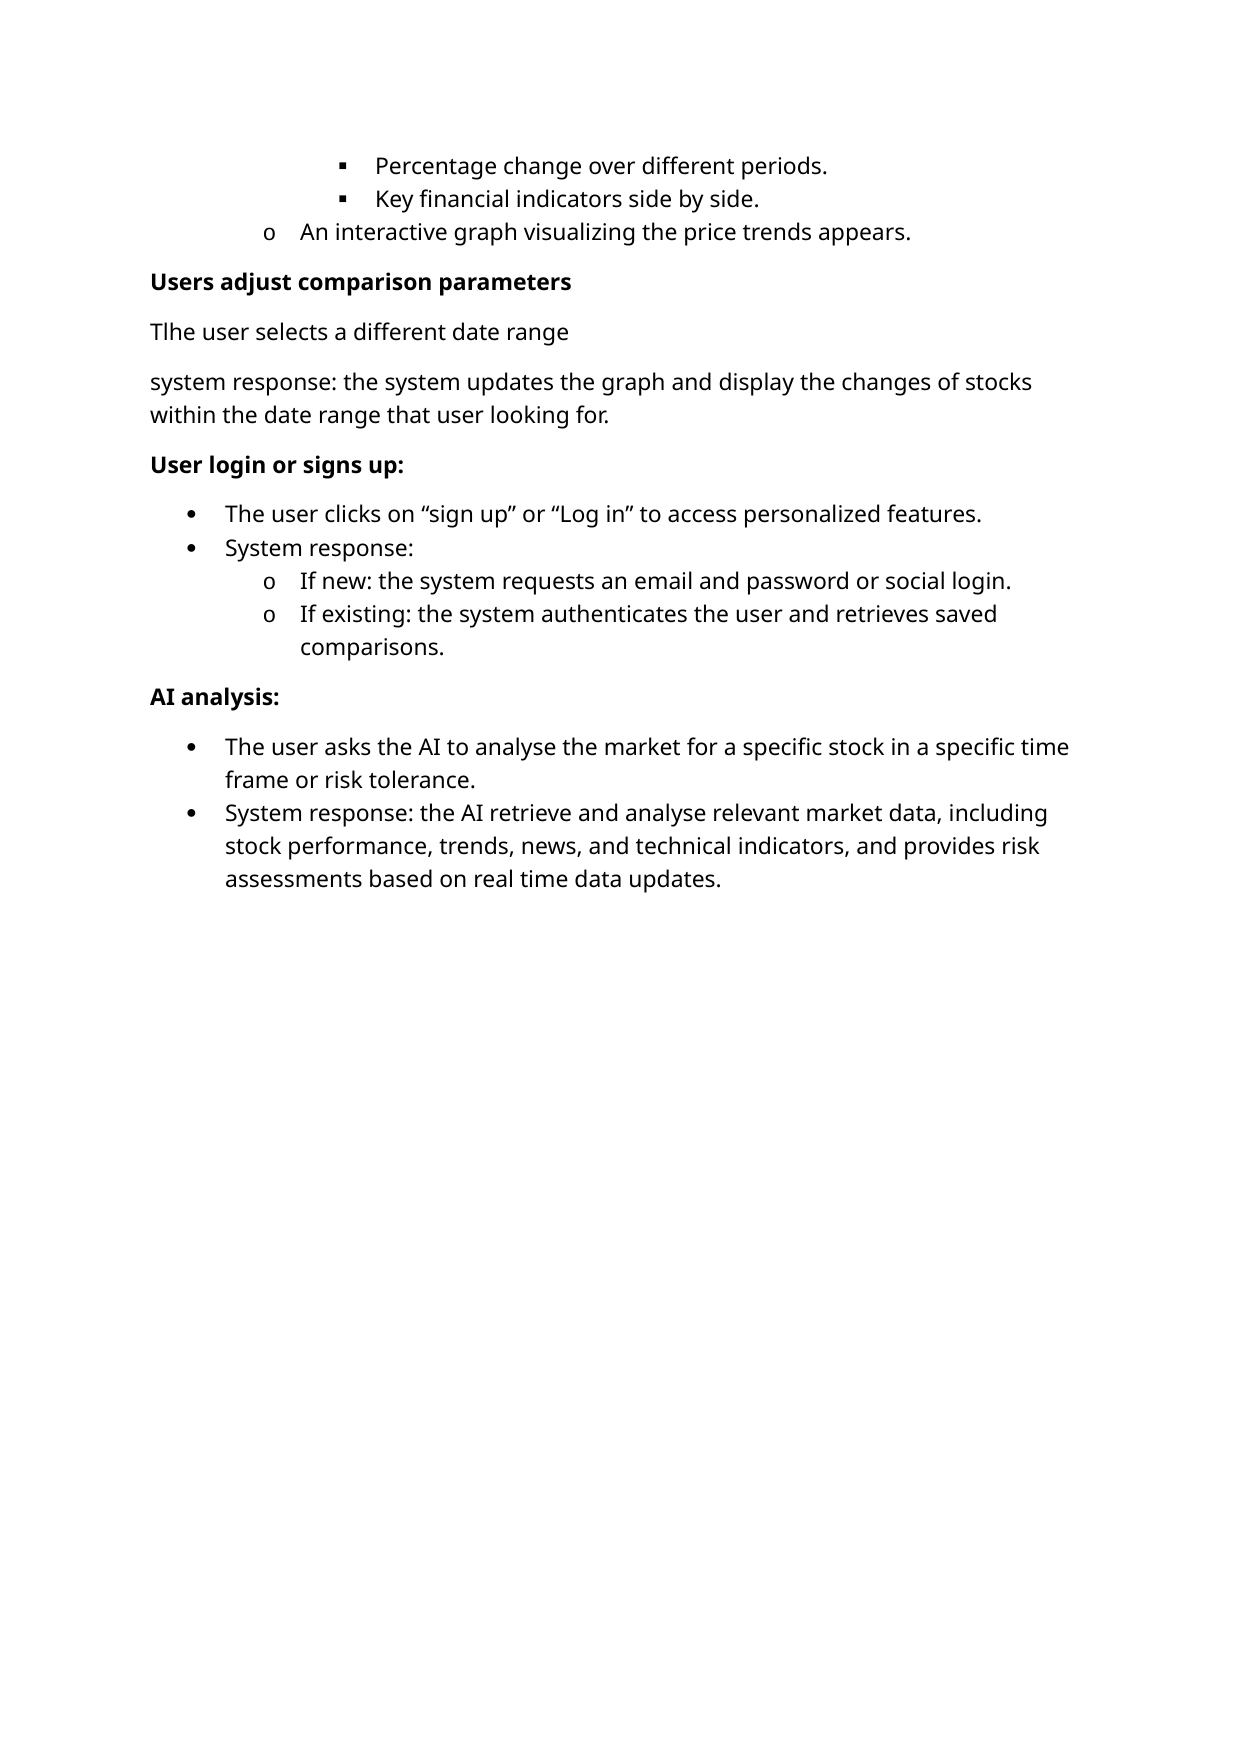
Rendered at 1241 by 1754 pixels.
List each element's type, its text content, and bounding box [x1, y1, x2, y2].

list System response: [187, 532, 1090, 563]
list If existing: the system authenticates the user and retrieves saved comparisons. [262, 598, 1090, 662]
list If new: the system requests an email and password or social login. [262, 565, 1090, 596]
list An interactive graph visualizing the price trends appears. [262, 216, 1090, 248]
list System response: the AI retrieve and analyse relevant market data, including stock performance, trends, news, and technical indicators, and provides risk assessments based on real time data updates. [187, 797, 1090, 894]
text system response: the system updates the graph and display the changes of stocks within the date range that user looking for. [150, 366, 1090, 430]
text Tlhe user selects a different date range [150, 316, 1090, 347]
list The user asks the AI to analyse the market for a specific stock in a specific time frame or risk tolerance. [187, 731, 1090, 795]
text AI analysis: [150, 681, 1090, 712]
list The user clicks on “sign up” or “Log in” to access personalized features. [187, 498, 1090, 530]
list Key financial indicators side by side. [337, 183, 1090, 214]
list Percentage change over different periods. [337, 150, 1090, 181]
text Users adjust comparison parameters [150, 266, 1090, 297]
text User login or signs up: [150, 449, 1090, 480]
